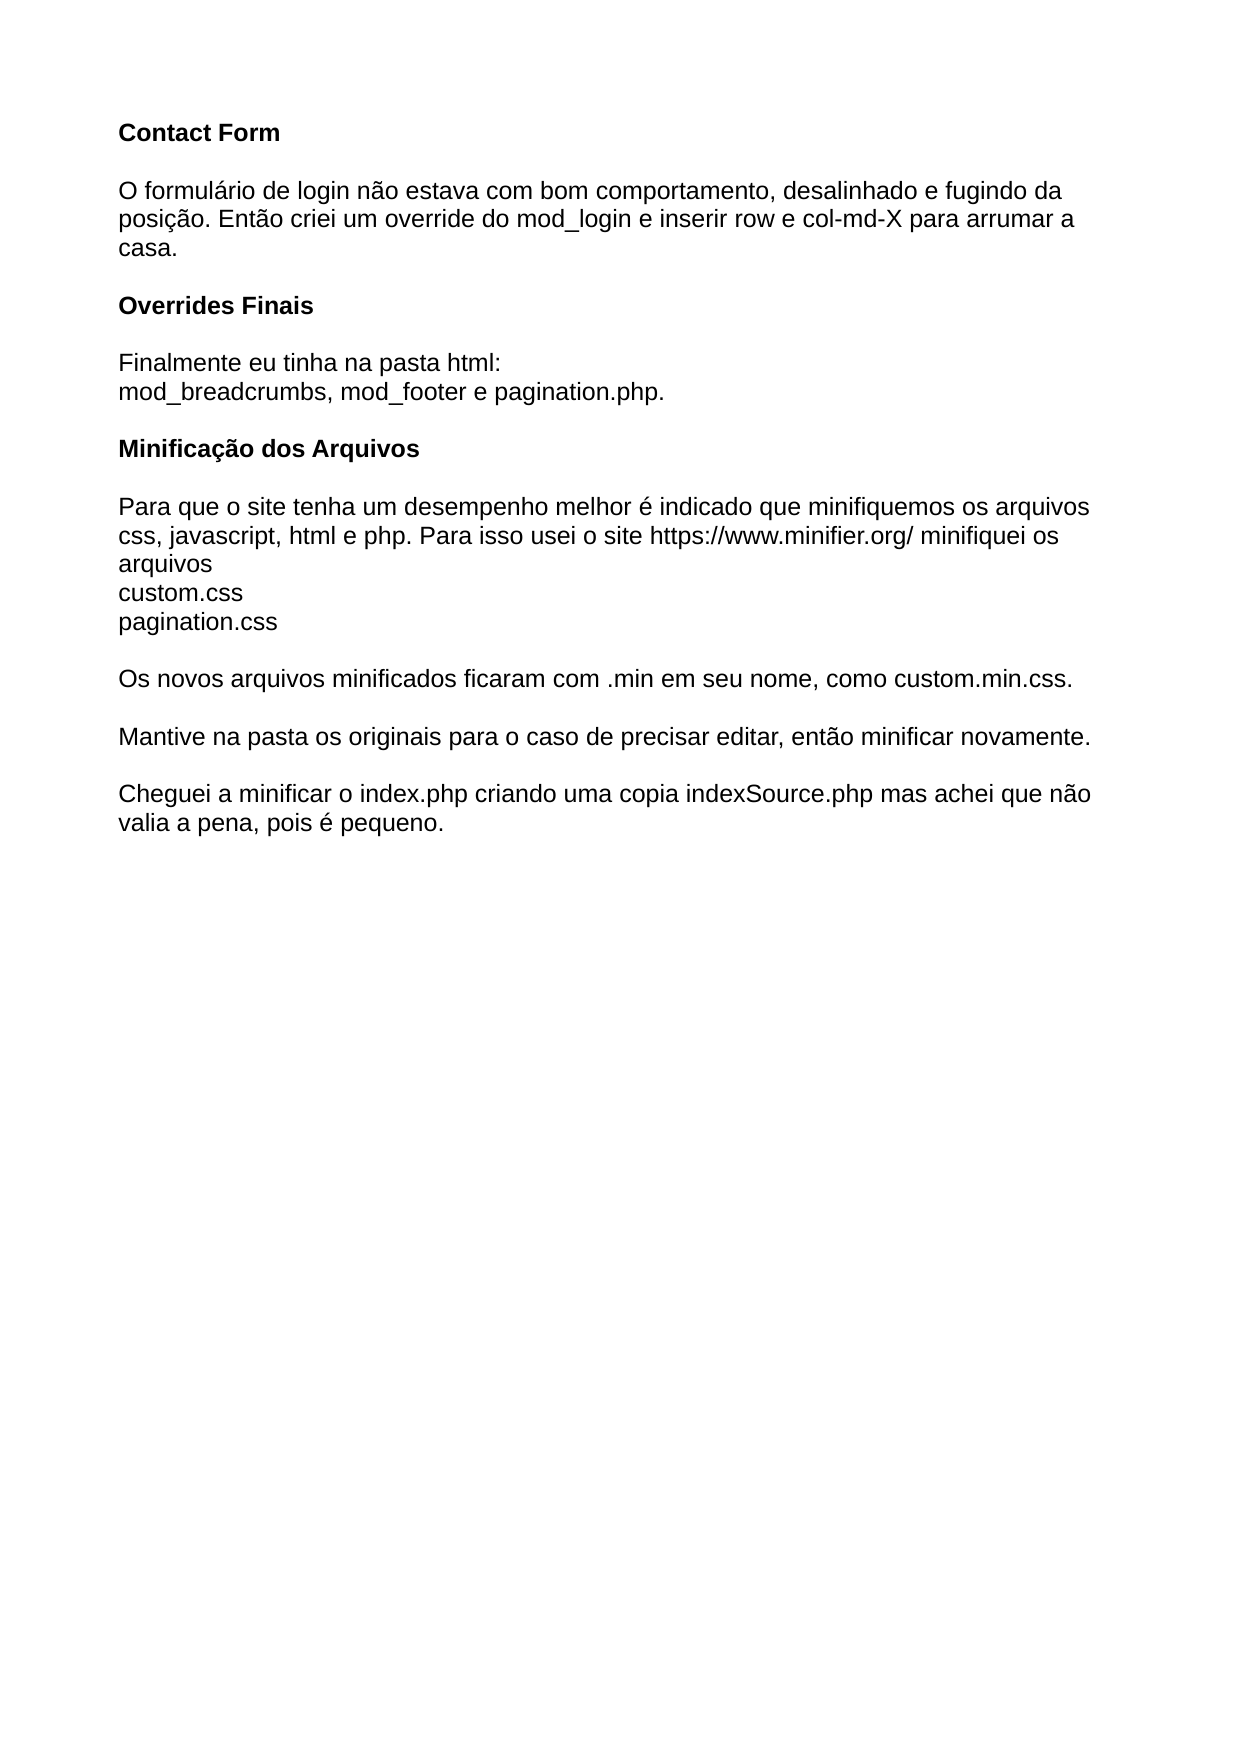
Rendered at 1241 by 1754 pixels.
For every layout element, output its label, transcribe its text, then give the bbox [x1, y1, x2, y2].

text Cheguei a minificar o index.php criando uma copia indexSource.php mas achei que não valia a pena, pois é pequeno. [118, 779, 1122, 837]
text Minificação dos Arquivos [118, 434, 1122, 463]
text Contact Form [118, 118, 1122, 147]
text Mantive na pasta os originais para o caso de precisar editar, então minificar novamente. [118, 722, 1122, 751]
text Finalmente eu tinha na pasta html: [118, 348, 1122, 377]
text Os novos arquivos minificados ficaram com .min em seu nome, como custom.min.css. [118, 664, 1122, 693]
text custom.css [118, 578, 1122, 607]
text mod_breadcrumbs, mod_footer e pagination.php. [118, 377, 1122, 406]
text pagination.css [118, 607, 1122, 636]
text O formulário de login não estava com bom comportamento, desalinhado e fugindo da posição. Então criei um override do mod_login e inserir row e col-md-X para arrumar a casa. [118, 176, 1122, 262]
text Para que o site tenha um desempenho melhor é indicado que minifiquemos os arquivos css, javascript, html e php. Para isso usei o site https://www.minifier.org/ minifiquei os arquivos [118, 492, 1122, 578]
text Overrides Finais [118, 291, 1122, 319]
